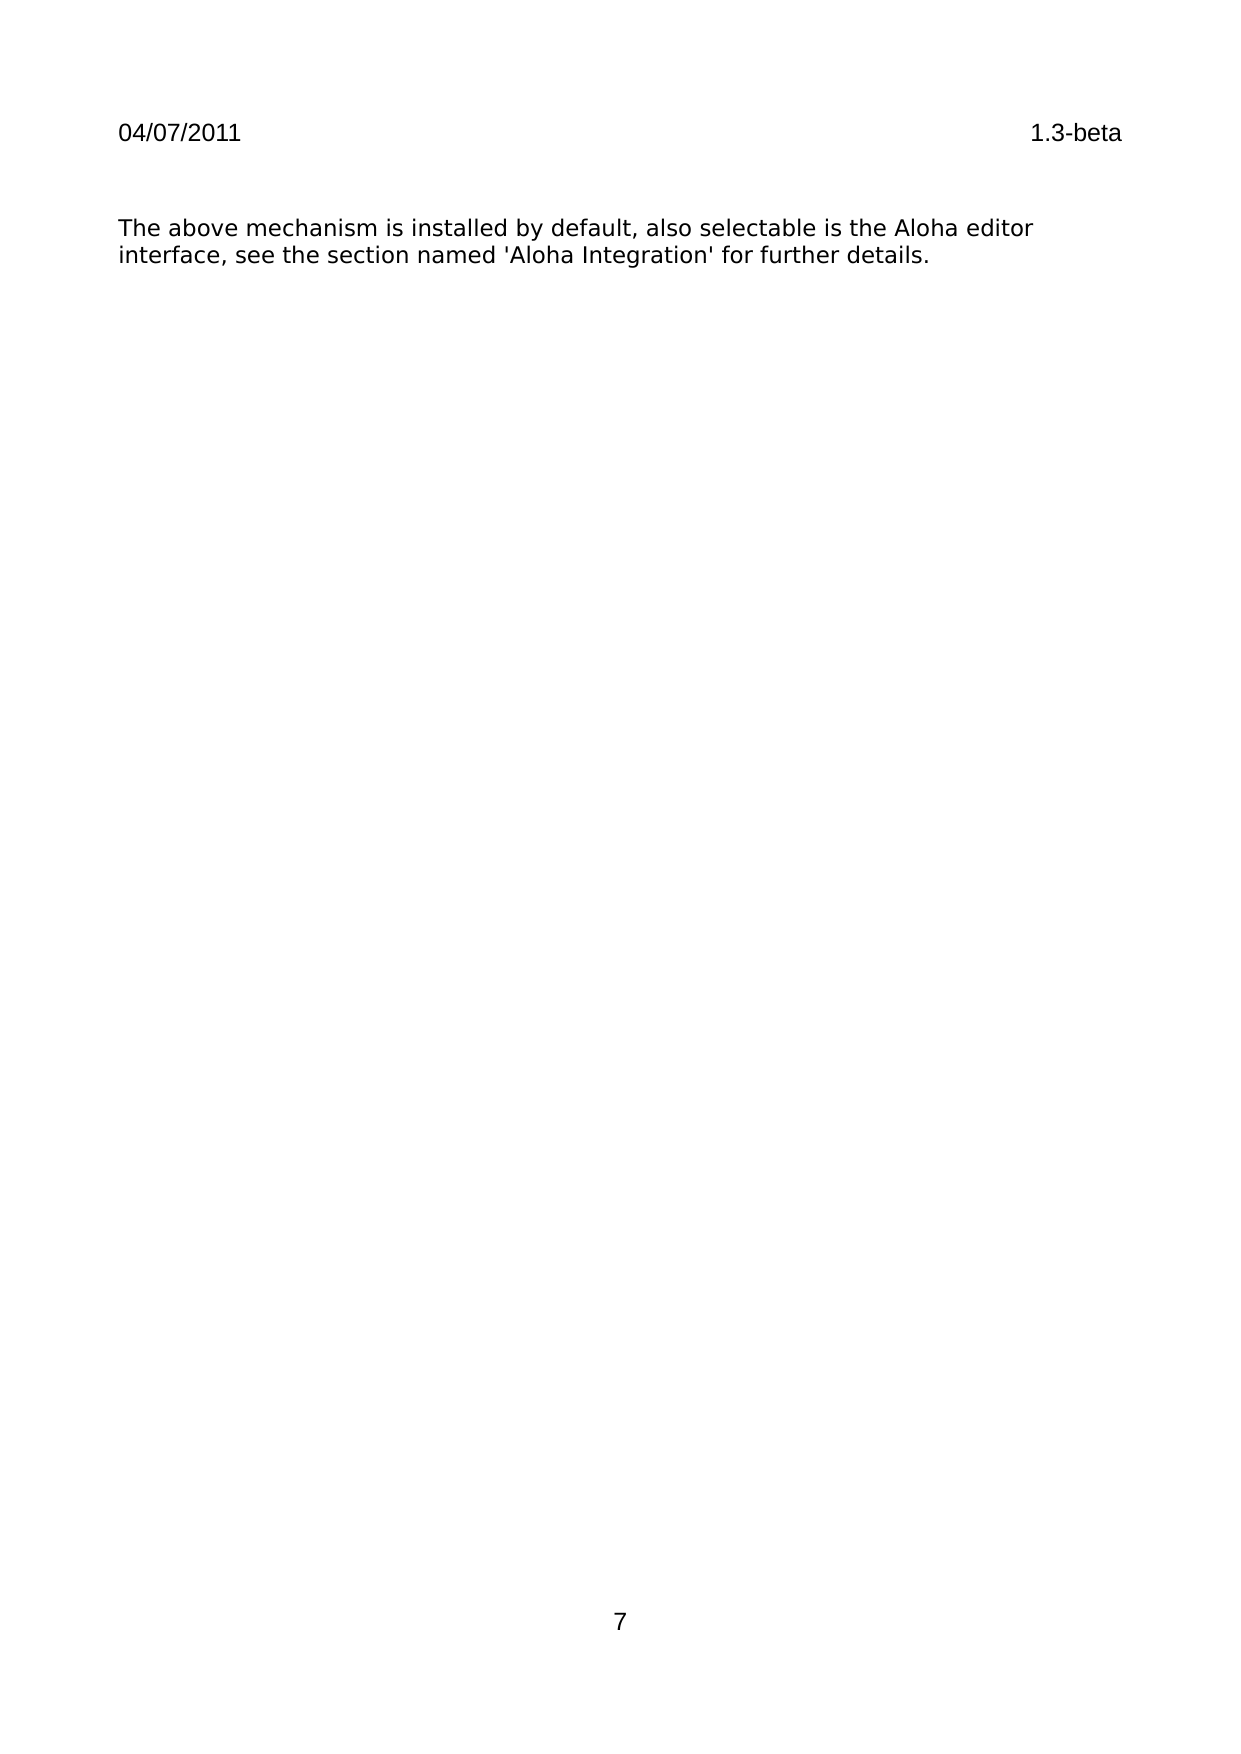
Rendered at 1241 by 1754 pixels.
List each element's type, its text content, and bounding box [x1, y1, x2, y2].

text The above mechanism is installed by default, also selectable is the Aloha editor interface, see the section named 'Aloha Integration' for further details. [118, 216, 1122, 269]
